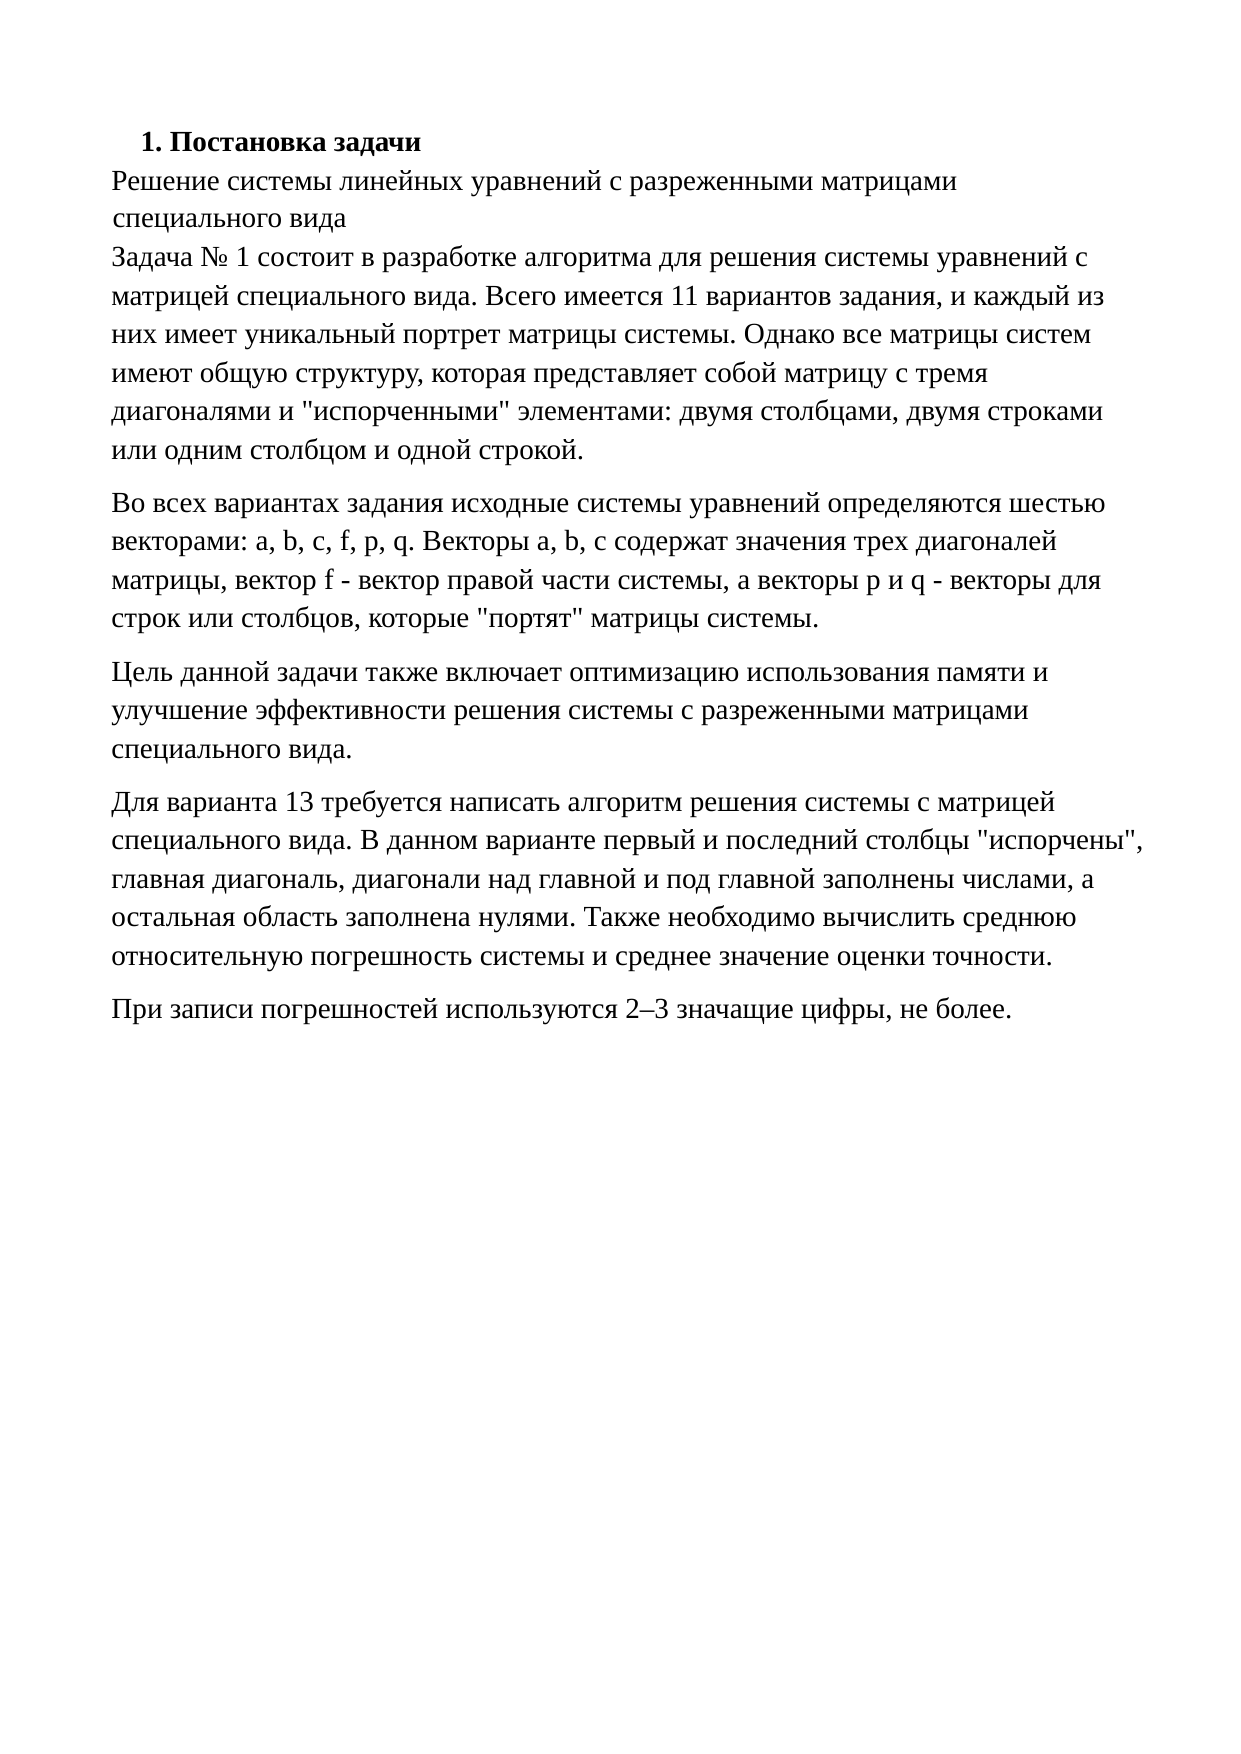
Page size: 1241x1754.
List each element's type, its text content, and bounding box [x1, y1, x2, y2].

text Цель данной задачи также включает оптимизацию использования памяти и улучшение эффективности решения системы с разреженными матрицами специального вида. [111, 654, 1151, 764]
text 1. Постановка задачи [111, 124, 1105, 157]
text Для варианта 13 требуется написать алгоритм решения системы с матрицей специального вида. В данном варианте первый и последний столбцы "испорчены", главная диагональ, диагонали над главной и под главной заполнены числами, а остальная область заполнена нулями. Также необходимо вычислить среднюю относительную погрешность системы и среднее значение оценки точности. [111, 784, 1151, 972]
text При записи погрешностей используются 2–3 значащие цифры, не более. [111, 991, 1151, 1025]
text Задача № 1 состоит в разработке алгоритма для решения системы уравнений с матрицей специального вида. Всего имеется 11 вариантов задания, и каждый из них имеет уникальный портрет матрицы системы. Однако все матрицы систем имеют общую структуру, которая представляет собой матрицу с тремя диагоналями и "испорченными" элементами: двумя столбцами, двумя строками или одним столбцом и одной строкой. [111, 239, 1151, 465]
text Во всех вариантах задания исходные системы уравнений определяются шестью векторами: a, b, c, f, p, q. Векторы a, b, c содержат значения трех диагоналей матрицы, вектор f - вектор правой части системы, а векторы p и q - векторы для строк или столбцов, которые "портят" матрицы системы. [111, 485, 1151, 634]
text Решение системы линейных уравнений с разреженными матрицами специального вида [111, 163, 1105, 234]
